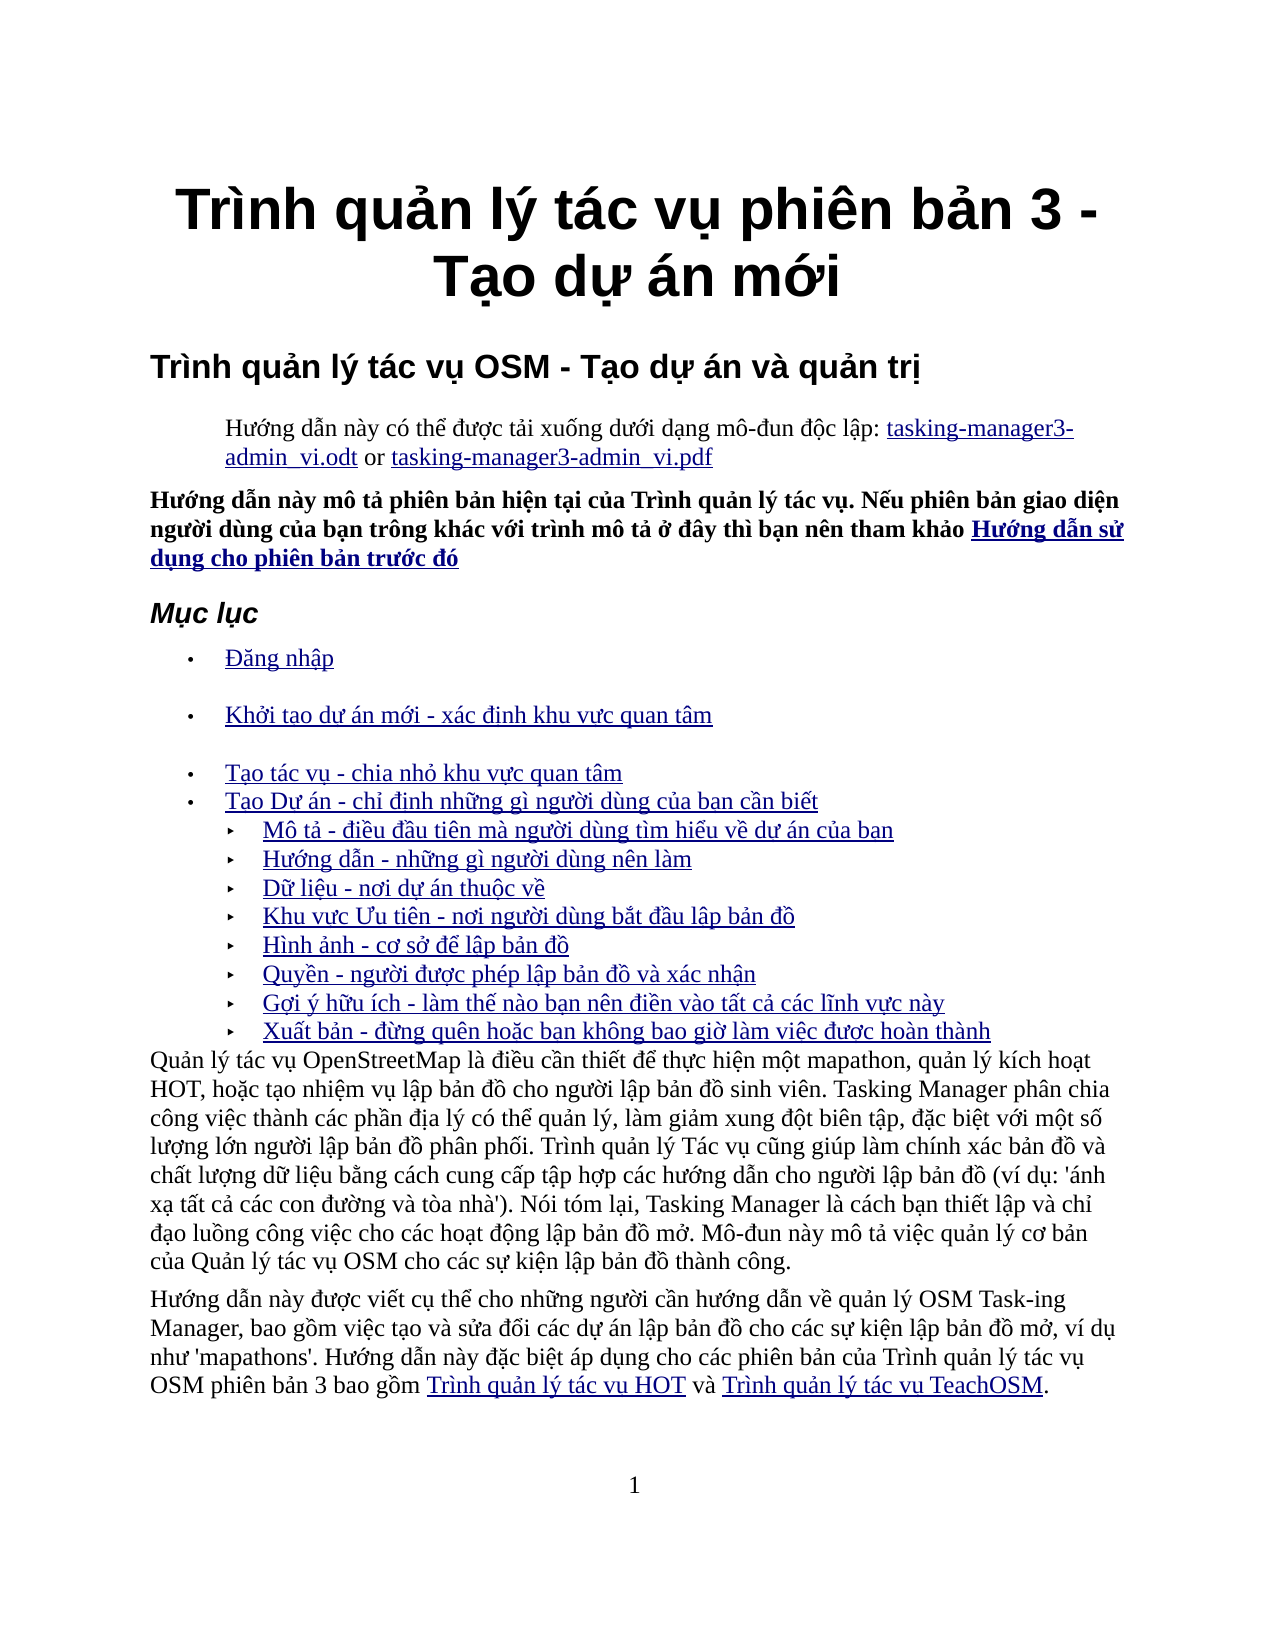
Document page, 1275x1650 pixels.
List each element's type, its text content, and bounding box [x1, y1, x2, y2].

list Khởi tạo dự án mới - xác định khu vực quan tâm [187, 700, 1125, 758]
list Đăng nhập [187, 643, 1125, 700]
list Gợi ý hữu ích - làm thế nào bạn nên điền vào tất cả các lĩnh vực này [225, 988, 1125, 1016]
list Xuất bản - đừng quên hoặc bạn không bao giờ làm việc được hoàn thành [225, 1016, 1125, 1045]
list Dữ liệu - nơi dự án thuộc về [225, 873, 1125, 901]
list Hình ảnh - cơ sở để lập bản đồ [225, 930, 1125, 959]
subtitle Trình quản lý tác vụ OSM - Tạo dự án và quản trị [150, 347, 1125, 385]
text Hướng dẫn này mô tả phiên bản hiện tại của Trình quản lý tác vụ. Nếu phiên bản giao diện người dùng của bạn trông khác với trình mô tả ở đây thì bạn nên tham khảo Hướng dẫn sử dụng cho phiên bản trước đó [150, 485, 1125, 572]
title Trình quản lý tác vụ phiên bản 3 - Tạo dự án mới [150, 175, 1125, 309]
subtitle Mục lục [150, 597, 1125, 630]
text Quản lý tác vụ OpenStreetMap là điều cần thiết để thực hiện một mapathon, quản lý kích hoạt HOT, hoặc tạo nhiệm vụ lập bản đồ cho người lập bản đồ sinh viên. Tasking Manager phân chia công việc thành các phần địa lý có thể quản lý, làm giảm xung đột biên tập, đặc biệt với một số lượng lớn người lập bản đồ phân phối. Trình quản lý Tác vụ cũng giúp làm chính xác bản đồ và chất lượng dữ liệu bằng cách cung cấp tập hợp các hướng dẫn cho người lập bản đồ (ví dụ: 'ánh xạ tất cả các con đường và tòa nhà'). Nói tóm lại, Tasking Manager là cách bạn thiết lập và chỉ đạo luồng công việc cho các hoạt động lập bản đồ mở. Mô-đun này mô tả việc quản lý cơ bản của Quản lý tác vụ OSM cho các sự kiện lập bản đồ thành công. [150, 1045, 1125, 1275]
list Quyền - người được phép lập bản đồ và xác nhận [225, 959, 1125, 988]
text Hướng dẫn này được viết cụ thể cho những người cần hướng dẫn về quản lý OSM Task-ing Manager, bao gồm việc tạo và sửa đổi các dự án lập bản đồ cho các sự kiện lập bản đồ mở, ví dụ như 'mapathons'. Hướng dẫn này đặc biệt áp dụng cho các phiên bản của Trình quản lý tác vụ OSM phiên bản 3 bao gồm Trình quản lý tác vụ HOT và Trình quản lý tác vụ TeachOSM. [150, 1284, 1125, 1399]
list Hướng dẫn - những gì người dùng nên làm [225, 844, 1125, 873]
list Tạo Dự án - chỉ định những gì người dùng của bạn cần biết [187, 786, 1125, 815]
text Hướng dẫn này có thể được tải xuống dưới dạng mô-đun độc lập: tasking-manager3-admin_vi.odt or tasking-manager3-admin_vi.pdf [225, 413, 1125, 470]
list Tạo tác vụ - chia nhỏ khu vực quan tâm [187, 758, 1125, 786]
list Mô tả - điều đầu tiên mà người dùng tìm hiểu về dự án của bạn [225, 815, 1125, 844]
list Khu vực Ưu tiên - nơi người dùng bắt đầu lập bản đồ [225, 901, 1125, 930]
